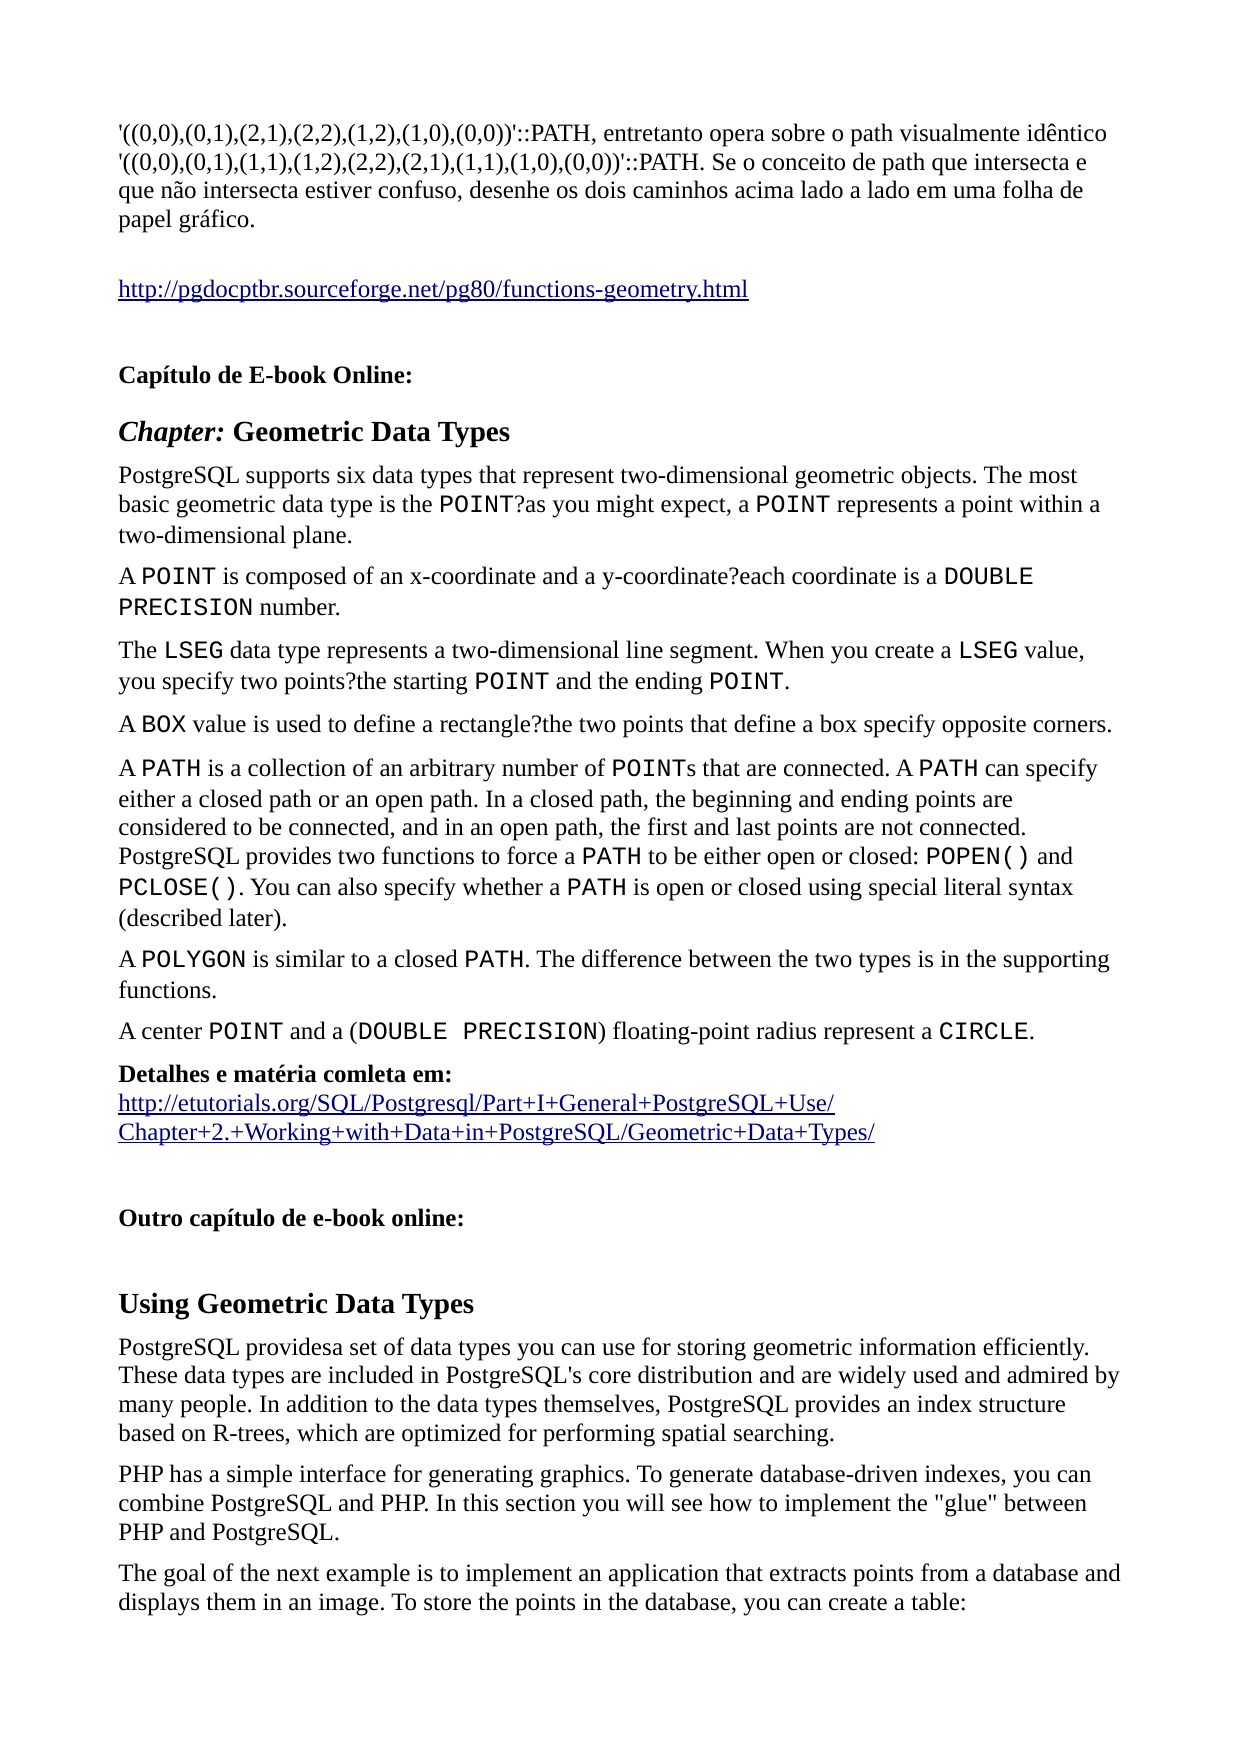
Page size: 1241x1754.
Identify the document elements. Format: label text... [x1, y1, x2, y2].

text Outro capítulo de e-book online: [118, 1203, 1122, 1232]
text PostgreSQL providesa set of data types you can use for storing geometric information efficiently. These data types are included in PostgreSQL's core distribution and are widely used and admired by many people. In addition to the data types themselves, PostgreSQL provides an index structure based on R-trees, which are optimized for performing spatial searching. [118, 1332, 1122, 1447]
text A POINT is composed of an x-coordinate and a y-coordinate?each coordinate is a DOUBLE PRECISION number. [118, 561, 1122, 623]
text Detalhes e matéria comleta em: [118, 1059, 1122, 1088]
text A PATH is a collection of an arbitrary number of POINTs that are connected. A PATH can specify either a closed path or an open path. In a closed path, the beginning and ending points are considered to be connected, and in an open path, the first and last points are not connected. PostgreSQL provides two functions to force a PATH to be either open or closed: POPEN() and PCLOSE(). You can also specify whether a PATH is open or closed using special literal syntax (described later). [118, 753, 1122, 932]
text http://pgdocptbr.sourceforge.net/pg80/functions-geometry.html [118, 274, 1122, 303]
subtitle Chapter: Geometric Data Types [118, 414, 1122, 448]
text PostgreSQL supports six data types that represent two-dimensional geometric objects. The most basic geometric data type is the POINT?as you might expect, a POINT represents a point within a two-dimensional plane. [118, 460, 1122, 549]
text Capítulo de E-book Online: [118, 361, 1122, 389]
subtitle Using Geometric Data Types [118, 1286, 1122, 1319]
text PHP has a simple interface for generating graphics. To generate database-driven indexes, you can combine PostgreSQL and PHP. In this section you will see how to implement the "glue" between PHP and PostgreSQL. [118, 1459, 1122, 1546]
text A BOX value is used to define a rectangle?the two points that define a box specify opposite corners. [118, 709, 1122, 740]
text The goal of the next example is to implement an application that extracts points from a database and displays them in an image. To store the points in the database, you can create a table: [118, 1558, 1122, 1616]
text '((0,0),(0,1),(2,1),(2,2),(1,2),(1,0),(0,0))'::PATH, entretanto opera sobre o path visualmente idêntico '((0,0),(0,1),(1,1),(1,2),(2,2),(2,1),(1,1),(1,0),(0,0))'::PATH. Se o conceito de path que intersecta e que não intersecta estiver confuso, desenhe os dois caminhos acima lado a lado em uma folha de papel gráfico. [118, 118, 1122, 233]
text The LSEG data type represents a two-dimensional line segment. When you create a LSEG value, you specify two points?the starting POINT and the ending POINT. [118, 635, 1122, 697]
text A POLYGON is similar to a closed PATH. The difference between the two types is in the supporting functions. [118, 944, 1122, 1004]
text A center POINT and a (DOUBLE PRECISION) floating-point radius represent a CIRCLE. [118, 1016, 1122, 1047]
text http://etutorials.org/SQL/Postgresql/Part+I+General+PostgreSQL+Use/Chapter+2.+Working+with+Data+in+PostgreSQL/Geometric+Data+Types/ [118, 1088, 1122, 1146]
